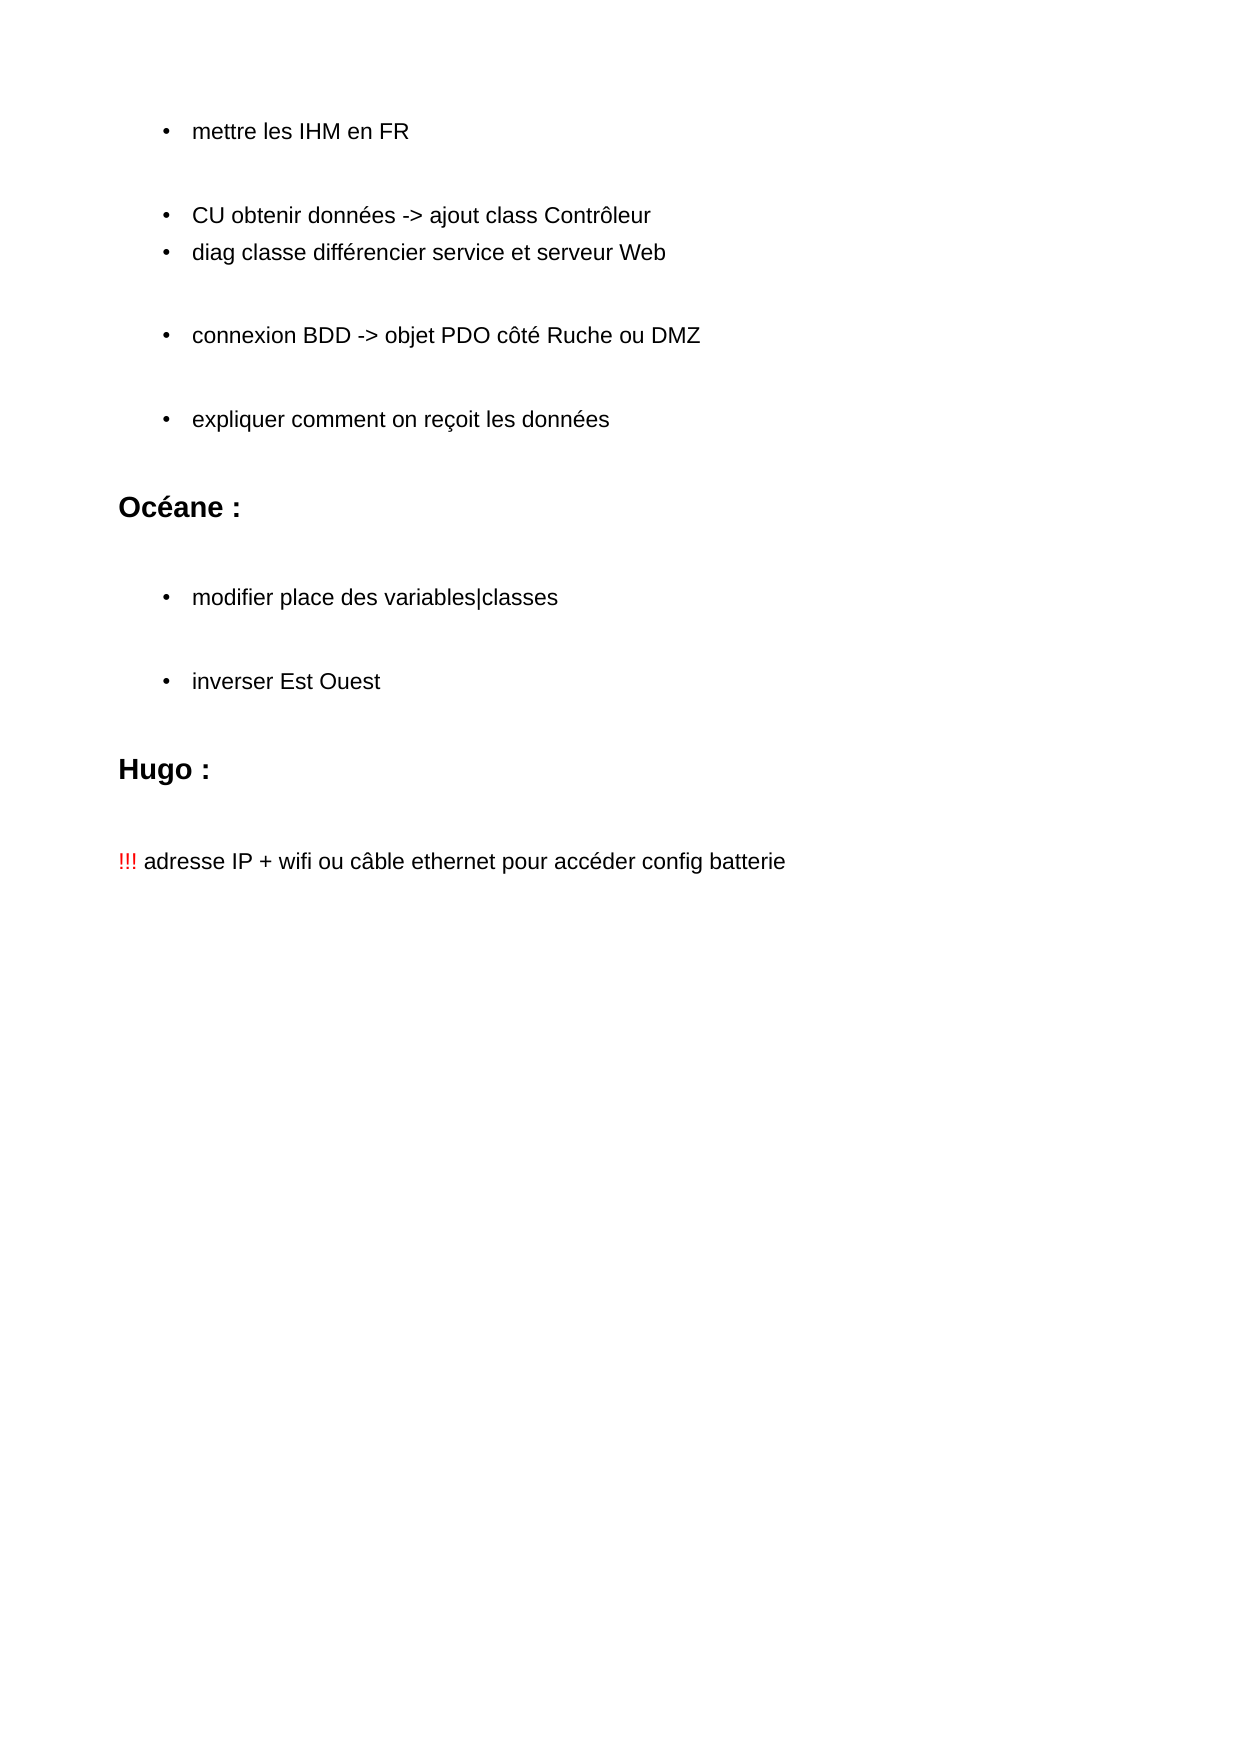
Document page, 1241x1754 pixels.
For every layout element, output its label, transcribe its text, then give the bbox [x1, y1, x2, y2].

text Hugo : [118, 752, 1122, 786]
list modifier place des variables|classes [162, 584, 1122, 611]
text Océane : [118, 490, 1122, 524]
list mettre les IHM en FR [162, 118, 1122, 144]
list inverser Est Ouest [162, 668, 1122, 694]
text !!! adresse IP + wifi ou câble ethernet pour accéder config batterie [118, 846, 1122, 875]
list expliquer comment on reçoit les données [162, 406, 1122, 433]
list connexion BDD -> objet PDO côté Ruche ou DMZ [162, 322, 1122, 349]
list CU obtenir données -> ajout class Contrôleur [162, 202, 1122, 228]
list diag classe différencier service et serveur Web [162, 238, 1122, 265]
